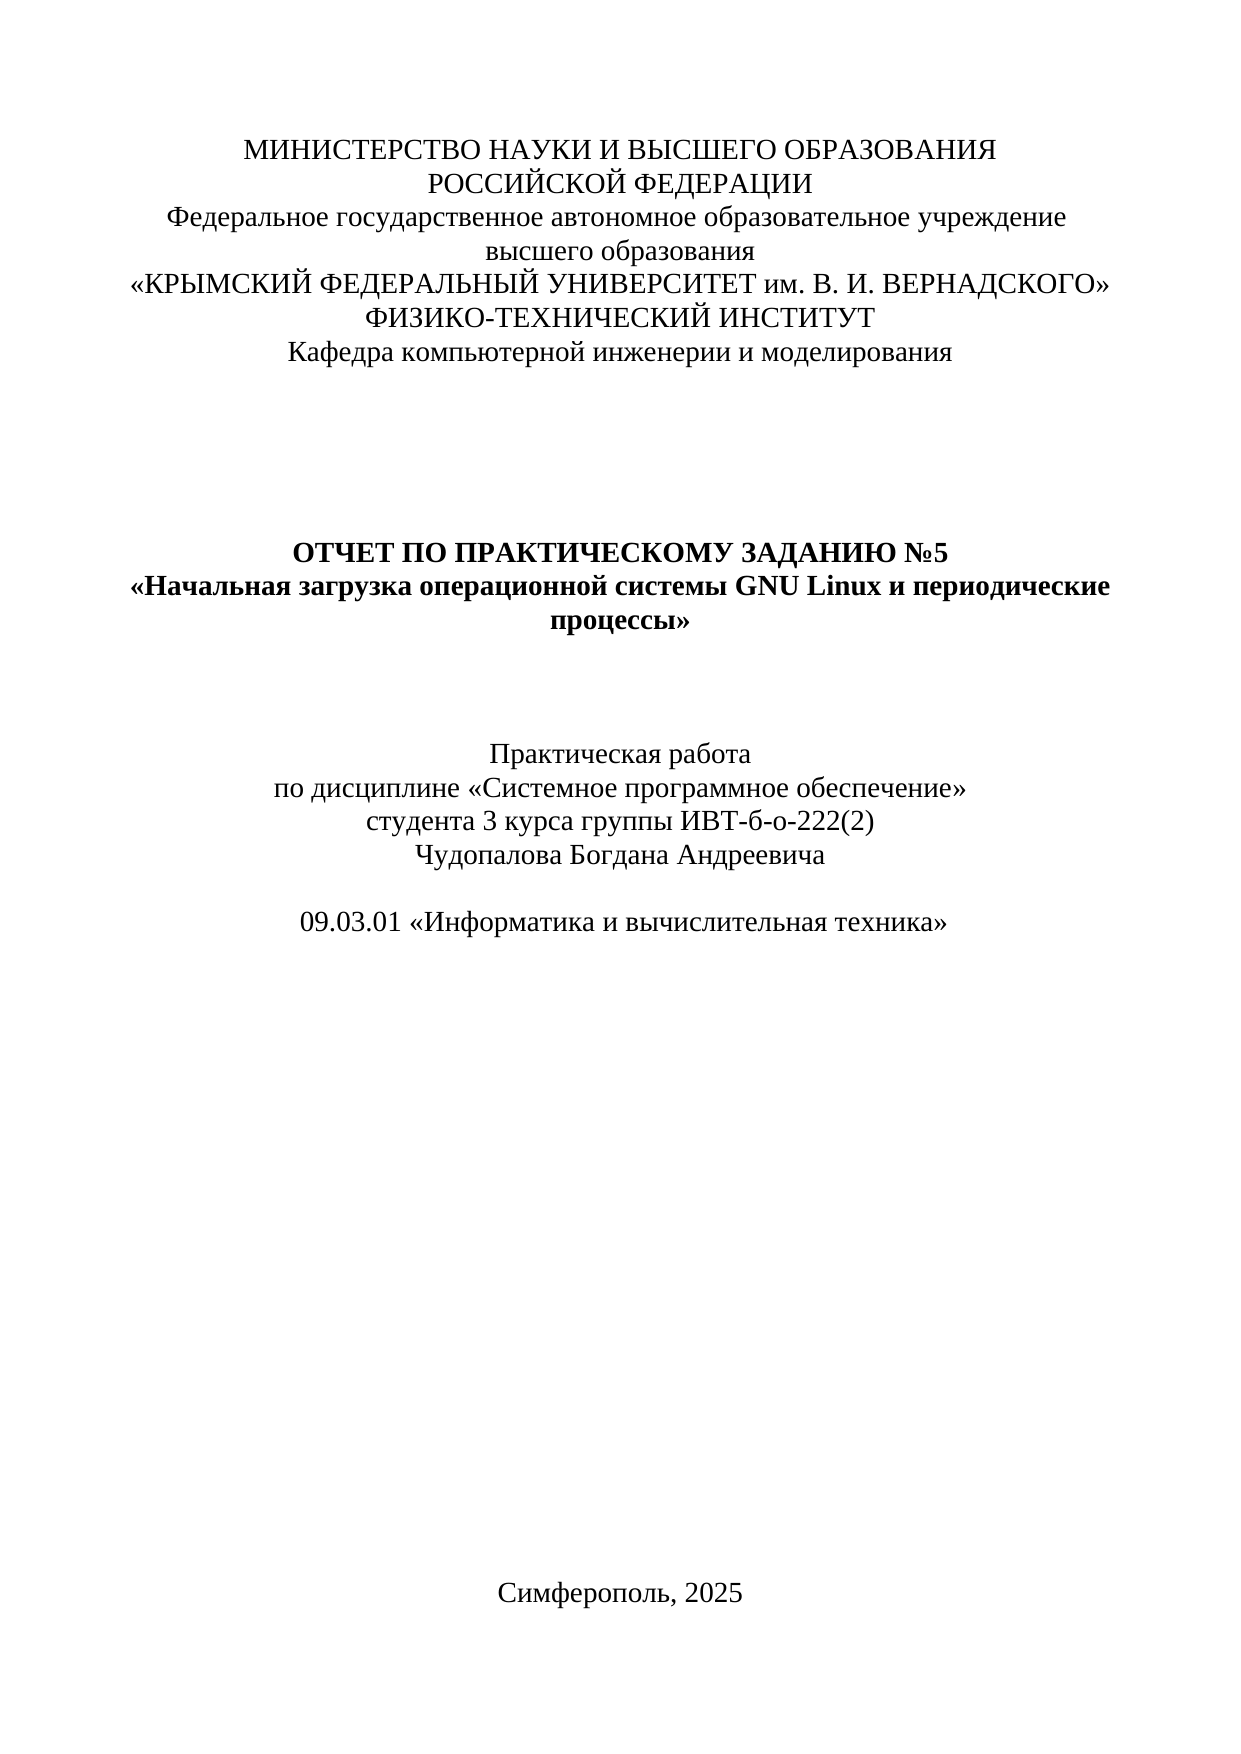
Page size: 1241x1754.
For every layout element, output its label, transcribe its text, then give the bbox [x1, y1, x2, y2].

text студента 3 курса группы ИВТ-б-о-222(2) [118, 803, 1122, 837]
text Симферополь, 2025 [118, 1575, 1122, 1608]
text 09.03.01 «Информатика и вычислительная техника» [118, 904, 1122, 937]
text Практическая работа [118, 736, 1122, 770]
text МИНИСТЕРСТВО НАУКИ И ВЫСШЕГО ОБРАЗОВАНИЯ РОССИЙСКОЙ ФЕДЕРАЦИИ [118, 132, 1122, 199]
text Чудопалова Богдана Андреевича [118, 837, 1122, 870]
text Кафедра компьютерной инженерии и моделирования [118, 334, 1122, 367]
text «КРЫМСКИЙ ФЕДЕРАЛЬНЫЙ УНИВЕРСИТЕТ им. В. И. ВЕРНАДСКОГО» [118, 267, 1122, 300]
text «Начальная загрузка операционной системы GNU Linux и периодические процессы» [118, 568, 1122, 636]
text ФИЗИКО-ТЕХНИЧЕСКИЙ ИНСТИТУТ [118, 300, 1122, 334]
text по дисциплине «Системное программное обеспечение» [118, 770, 1122, 803]
text Федеральное государственное автономное образовательное учреждение высшего образования [118, 199, 1122, 267]
text ОТЧЕТ ПО ПРАКТИЧЕСКОМУ ЗАДАНИЮ №5 [118, 535, 1122, 568]
